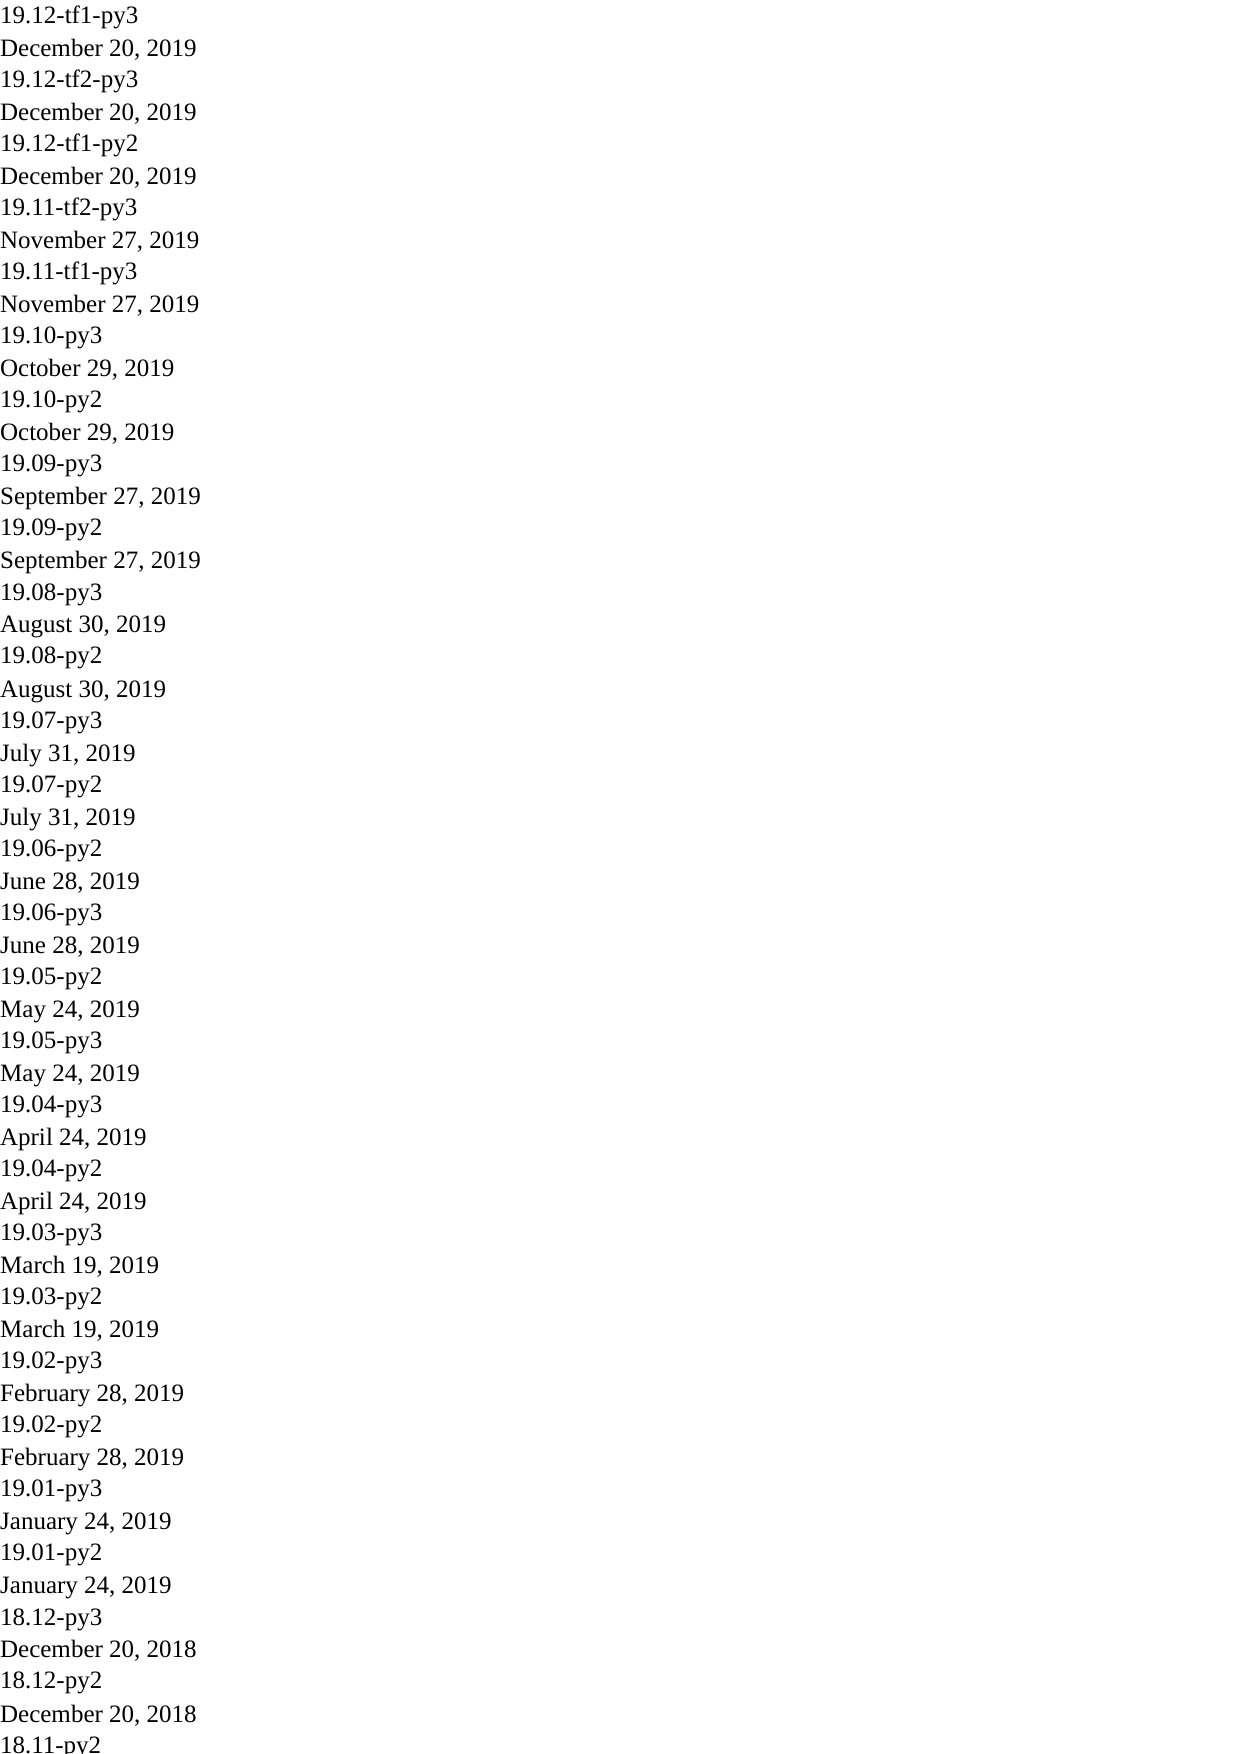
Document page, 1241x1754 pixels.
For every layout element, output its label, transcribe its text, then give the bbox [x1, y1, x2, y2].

text 19.08-py3 [0, 577, 1240, 605]
text August 30, 2019 [0, 674, 1240, 702]
text September 27, 2019 [0, 546, 1240, 574]
text August 30, 2019 [0, 609, 1240, 638]
text 19.12-tf2-py3 [0, 64, 1240, 93]
text February 28, 2019 [0, 1378, 1240, 1407]
text 19.03-py2 [0, 1281, 1240, 1310]
text 19.04-py3 [0, 1089, 1240, 1118]
text 18.12-py2 [0, 1666, 1240, 1694]
text 19.09-py3 [0, 448, 1240, 477]
text June 28, 2019 [0, 866, 1240, 894]
text 18.11-py2 [0, 1730, 1240, 1754]
text October 29, 2019 [0, 417, 1240, 446]
text March 19, 2019 [0, 1250, 1240, 1279]
text 19.02-py3 [0, 1345, 1240, 1374]
text December 20, 2018 [0, 1699, 1240, 1727]
text June 28, 2019 [0, 930, 1240, 959]
text December 20, 2018 [0, 1634, 1240, 1663]
text 19.07-py2 [0, 769, 1240, 797]
text May 24, 2019 [0, 994, 1240, 1023]
text 18.12-py3 [0, 1602, 1240, 1630]
text January 24, 2019 [0, 1506, 1240, 1535]
text 19.08-py2 [0, 641, 1240, 669]
text 19.11-tf2-py3 [0, 192, 1240, 221]
text 19.07-py3 [0, 705, 1240, 733]
text 19.12-tf1-py2 [0, 128, 1240, 157]
text July 31, 2019 [0, 802, 1240, 831]
text 19.01-py3 [0, 1473, 1240, 1502]
text October 29, 2019 [0, 353, 1240, 382]
text 19.10-py3 [0, 320, 1240, 349]
text 19.05-py3 [0, 1025, 1240, 1054]
text 19.11-tf1-py3 [0, 256, 1240, 285]
text 19.10-py2 [0, 384, 1240, 413]
text December 20, 2019 [0, 33, 1240, 62]
text 19.01-py2 [0, 1537, 1240, 1566]
text 19.06-py2 [0, 833, 1240, 862]
text November 27, 2019 [0, 289, 1240, 318]
text December 20, 2019 [0, 97, 1240, 126]
text 19.05-py2 [0, 961, 1240, 990]
text September 27, 2019 [0, 481, 1240, 510]
text March 19, 2019 [0, 1314, 1240, 1343]
text May 24, 2019 [0, 1058, 1240, 1087]
text 19.06-py3 [0, 897, 1240, 926]
text 19.02-py2 [0, 1409, 1240, 1438]
text December 20, 2019 [0, 161, 1240, 190]
text February 28, 2019 [0, 1442, 1240, 1471]
text 19.03-py3 [0, 1217, 1240, 1246]
text 19.09-py2 [0, 512, 1240, 541]
text November 27, 2019 [0, 225, 1240, 254]
text 19.04-py2 [0, 1153, 1240, 1182]
text July 31, 2019 [0, 738, 1240, 766]
text April 24, 2019 [0, 1186, 1240, 1215]
text 19.12-tf1-py3 [0, 0, 1240, 29]
text April 24, 2019 [0, 1122, 1240, 1151]
text January 24, 2019 [0, 1571, 1240, 1599]
